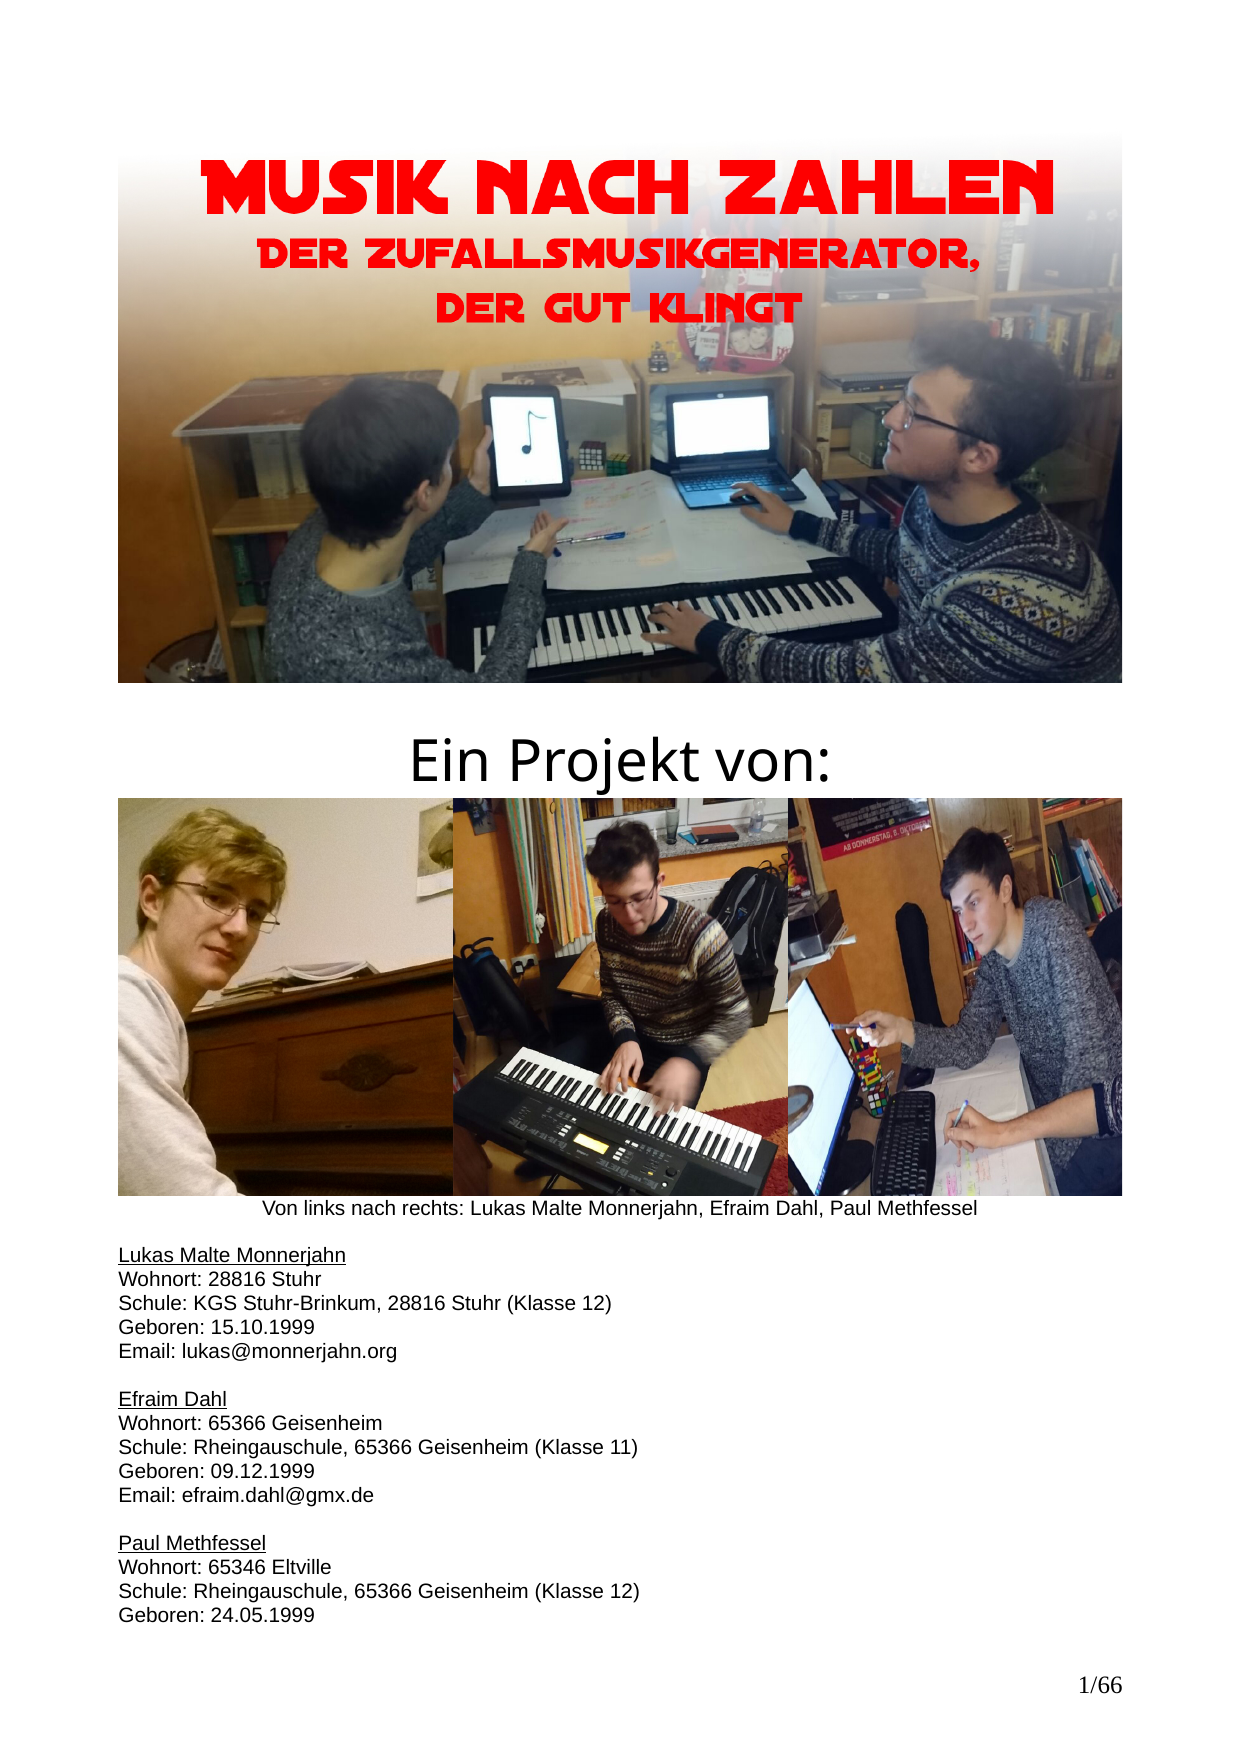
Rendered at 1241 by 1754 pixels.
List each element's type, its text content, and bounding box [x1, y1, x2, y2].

text Schule: Rheingauschule, 65366 Geisenheim (Klasse 12) [118, 1579, 1122, 1603]
text Efraim Dahl [118, 1387, 1122, 1411]
text Geboren: 24.05.1999 [118, 1603, 1122, 1627]
text Lukas Malte Monnerjahn [118, 1243, 1122, 1267]
text Von links nach rechts: Lukas Malte Monnerjahn, Efraim Dahl, Paul Methfessel [118, 1196, 1122, 1219]
text Wohnort: 28816 Stuhr [118, 1267, 1122, 1291]
picture [118, 798, 1123, 1196]
text Schule: KGS Stuhr-Brinkum, 28816 Stuhr (Klasse 12) [118, 1291, 1122, 1315]
picture [118, 118, 1123, 683]
text Email: efraim.dahl@gmx.de [118, 1483, 1122, 1507]
text Paul Methfessel [118, 1531, 1122, 1555]
text Schule: Rheingauschule, 65366 Geisenheim (Klasse 11) [118, 1435, 1122, 1459]
text Geboren: 15.10.1999 [118, 1315, 1122, 1339]
text Geboren: 09.12.1999 [118, 1459, 1122, 1483]
text Wohnort: 65366 Geisenheim [118, 1411, 1122, 1435]
text Wohnort: 65346 Eltville [118, 1555, 1122, 1579]
text Ein Projekt von: [118, 719, 1122, 798]
text Email: lukas@monnerjahn.org [118, 1339, 1122, 1363]
